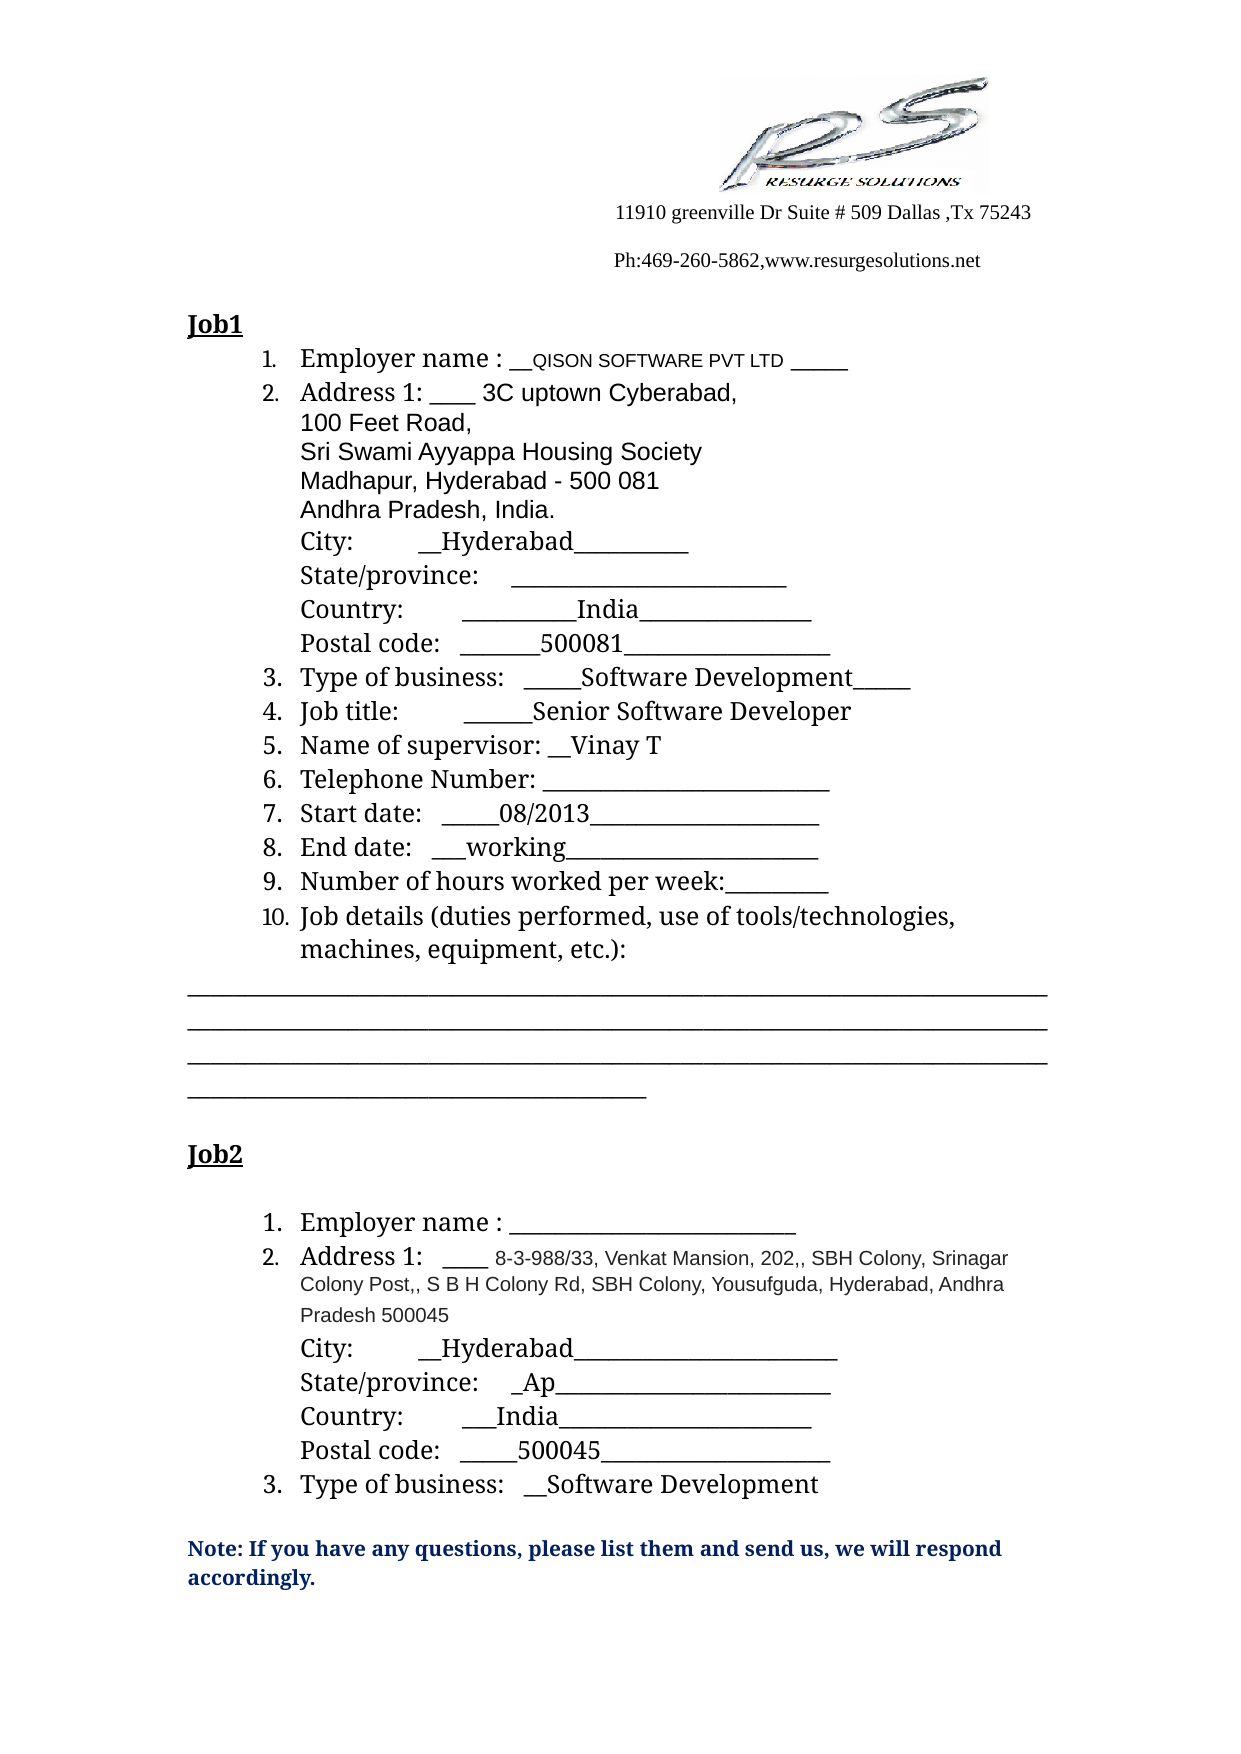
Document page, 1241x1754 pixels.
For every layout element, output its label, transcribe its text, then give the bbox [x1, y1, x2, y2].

text City: __Hyderabad_______________________ [300, 1330, 1053, 1364]
list Name of supervisor: __Vinay T [262, 728, 1053, 762]
text Note: If you have any questions, please list them and send us, we will respond accordingly. [187, 1534, 1053, 1591]
list End date: ___working______________________ [262, 830, 1053, 864]
picture [719, 75, 990, 194]
list Type of business: __Software Development [262, 1466, 1053, 1501]
text City: __Hyderabad__________ [300, 523, 1053, 557]
text Country: ___India______________________ [300, 1398, 1053, 1432]
list Address 1: ____ 3C uptown Cyberabad, 100 Feet Road, Sri Swami Ayyappa Housing Society Madhapur, Hyderabad - 500 081 Andhra Pradesh, India. [262, 374, 1053, 523]
text Country: __________India_______________ [300, 592, 1053, 626]
list Telephone Number: _________________________ [262, 762, 1053, 796]
text Postal code: _______500081__________________ [300, 626, 1053, 660]
list Address 1: ____ 8-3-988/33, Venkat Mansion, 202,, SBH Colony, Srinagar Colony Post,, S B H Colony Rd, SBH Colony, Yousufguda, Hyderabad, Andhra Pradesh 500045 [262, 1239, 1053, 1330]
list Number of hours worked per week:_________ [262, 864, 1053, 898]
text _________________________________________________________________________________________________________________________________________________________________________________________________________________________________________________________________________ [187, 966, 1053, 1102]
list Start date: _____08/2013____________________ [262, 796, 1053, 830]
list Job details (duties performed, use of tools/technologies, machines, equipment, etc.): [262, 898, 1053, 966]
list Type of business: _____Software Development_____ [262, 660, 1053, 694]
text Postal code: _____500045____________________ [300, 1432, 1053, 1466]
list Employer name : __QISON SOFTWARE PVT LTD _____ [262, 340, 1053, 374]
text State/province: ________________________ [300, 557, 1053, 592]
list Job title: ______Senior Software Developer [262, 694, 1053, 728]
text State/province: _Ap________________________ [300, 1364, 1053, 1398]
text Job2 [187, 1137, 1053, 1171]
list Employer name : _________________________ [262, 1205, 1053, 1239]
text Job1 [187, 306, 1053, 340]
